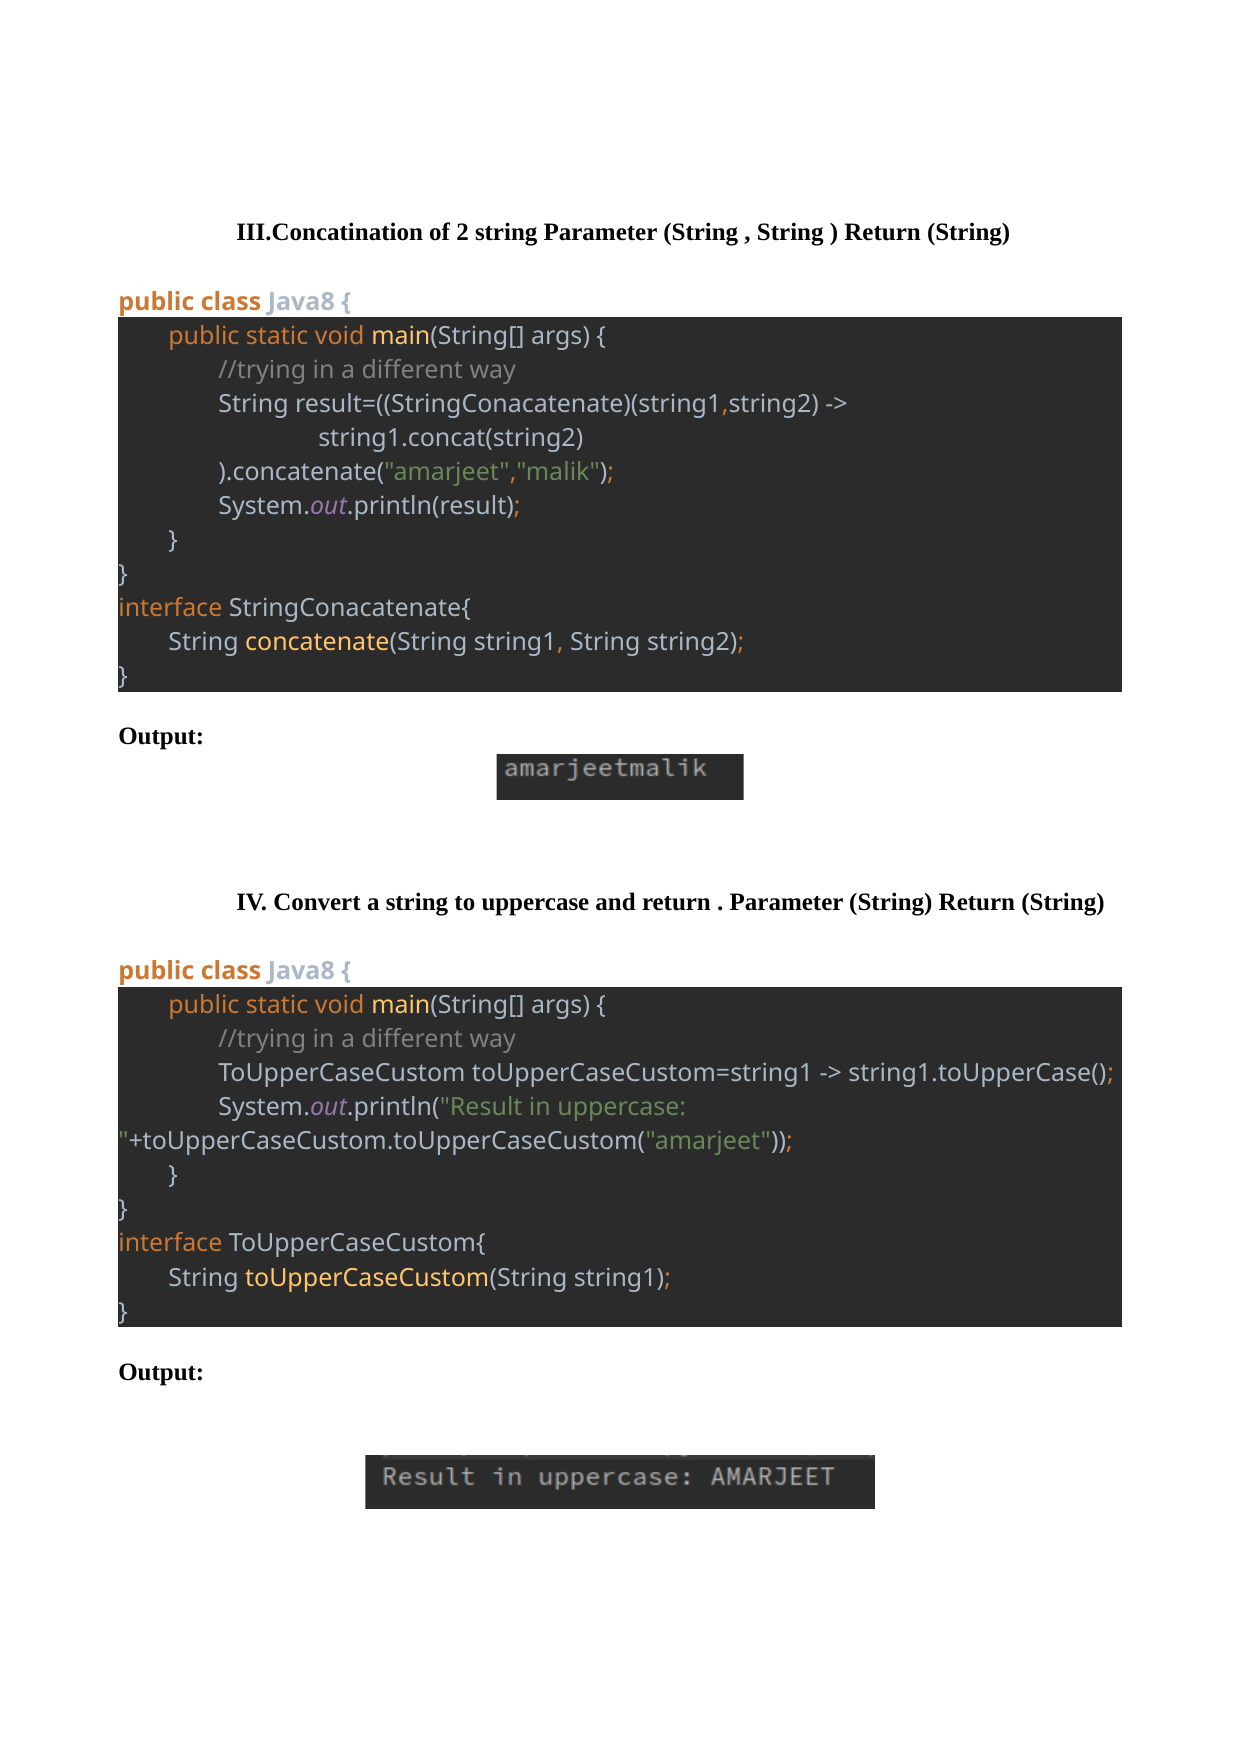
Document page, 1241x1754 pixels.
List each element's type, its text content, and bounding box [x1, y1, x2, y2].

text } [118, 522, 1122, 556]
list Concatination of 2 string Parameter (String , String ) Return (String) [236, 217, 1122, 246]
text System.out.println(result); [118, 488, 1122, 522]
text //trying in a different way [118, 1021, 1122, 1055]
text } [118, 1191, 1122, 1225]
text interface ToUpperCaseCustom{ [118, 1225, 1122, 1259]
text Output: [118, 1357, 1122, 1386]
text string1.concat(string2) [118, 419, 1122, 453]
text public static void main(String[] args) { [118, 987, 1122, 1021]
text String result=((StringConacatenate)(string1,string2) -> [118, 385, 1122, 419]
text ToUpperCaseCustom toUpperCaseCustom=string1 -> string1.toUpperCase(); [118, 1055, 1122, 1089]
text public class Java8 { [118, 953, 1122, 987]
text public class Java8 { [118, 283, 1122, 317]
text public static void main(String[] args) { [118, 317, 1122, 351]
text Output: [118, 721, 1122, 750]
text } [118, 556, 1122, 590]
text } [118, 1157, 1122, 1191]
text interface StringConacatenate{ [118, 590, 1122, 624]
text String concatenate(String string1, String string2); [118, 624, 1122, 658]
picture [365, 1455, 875, 1509]
text String toUpperCaseCustom(String string1); [118, 1259, 1122, 1293]
text ).concatenate("amarjeet","malik"); [118, 453, 1122, 488]
picture [496, 754, 744, 800]
text System.out.println("Result in uppercase: "+toUpperCaseCustom.toUpperCaseCustom("amarjeet")); [118, 1089, 1122, 1157]
list Convert a string to uppercase and return . Parameter (String) Return (String) [236, 887, 1122, 915]
text //trying in a different way [118, 351, 1122, 385]
text } [118, 658, 1122, 692]
text } [118, 1293, 1122, 1327]
